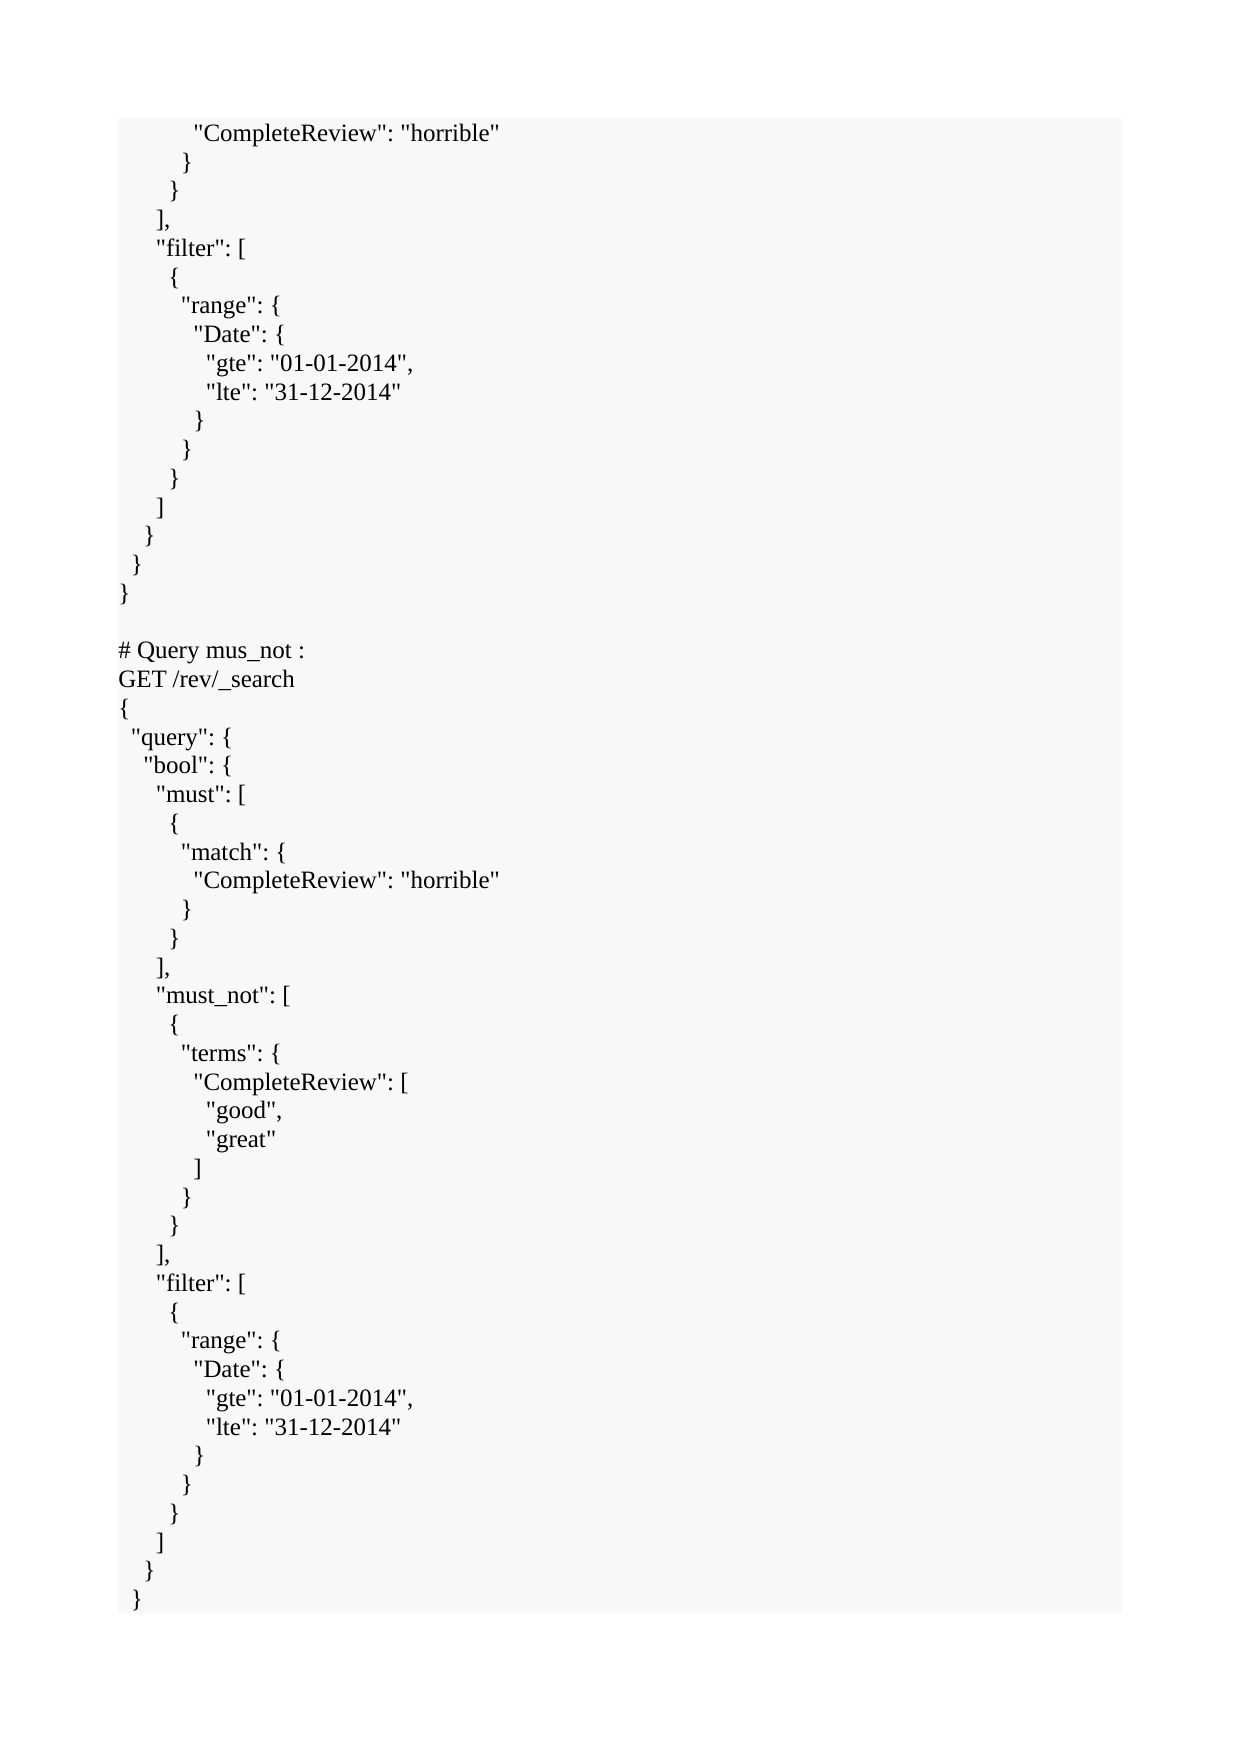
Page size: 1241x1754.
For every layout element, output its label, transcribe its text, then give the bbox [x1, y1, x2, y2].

text ] [118, 1527, 1122, 1556]
text "filter": [ [118, 233, 1122, 262]
text "range": { [118, 291, 1122, 319]
text "good", [118, 1096, 1122, 1124]
text "must": [ [118, 779, 1122, 808]
text "filter": [ [118, 1268, 1122, 1297]
text } [118, 578, 1122, 607]
text } [118, 1441, 1122, 1469]
text "lte": "31-12-2014" [118, 1412, 1122, 1441]
text # Query mus_not : [118, 636, 1122, 664]
text "lte": "31-12-2014" [118, 377, 1122, 406]
text } [118, 1469, 1122, 1498]
text { [118, 693, 1122, 722]
text "terms": { [118, 1038, 1122, 1067]
text ], [118, 1239, 1122, 1268]
text "great" [118, 1124, 1122, 1153]
text ] [118, 492, 1122, 521]
text } [118, 1556, 1122, 1584]
text } [118, 1498, 1122, 1527]
text } [118, 406, 1122, 434]
text "match": { [118, 837, 1122, 866]
text ] [118, 1153, 1122, 1182]
text } [118, 434, 1122, 463]
text ], [118, 952, 1122, 981]
text "Date": { [118, 1354, 1122, 1383]
text } [118, 1182, 1122, 1211]
text "query": { [118, 722, 1122, 751]
text "Date": { [118, 319, 1122, 348]
text "bool": { [118, 751, 1122, 779]
text } [118, 549, 1122, 578]
text } [118, 147, 1122, 176]
text } [118, 463, 1122, 492]
text "CompleteReview": "horrible" [118, 866, 1122, 894]
text "must_not": [ [118, 981, 1122, 1009]
text "gte": "01-01-2014", [118, 1383, 1122, 1412]
text GET /rev/_search [118, 664, 1122, 693]
text "gte": "01-01-2014", [118, 348, 1122, 377]
text ], [118, 204, 1122, 233]
text { [118, 1009, 1122, 1038]
text { [118, 1297, 1122, 1326]
text "CompleteReview": [ [118, 1067, 1122, 1096]
text "range": { [118, 1326, 1122, 1354]
text } [118, 923, 1122, 952]
text } [118, 894, 1122, 923]
text } [118, 1584, 1122, 1613]
text { [118, 262, 1122, 291]
text } [118, 521, 1122, 549]
text "CompleteReview": "horrible" [118, 118, 1122, 147]
text } [118, 176, 1122, 204]
text } [118, 1211, 1122, 1239]
text { [118, 808, 1122, 837]
